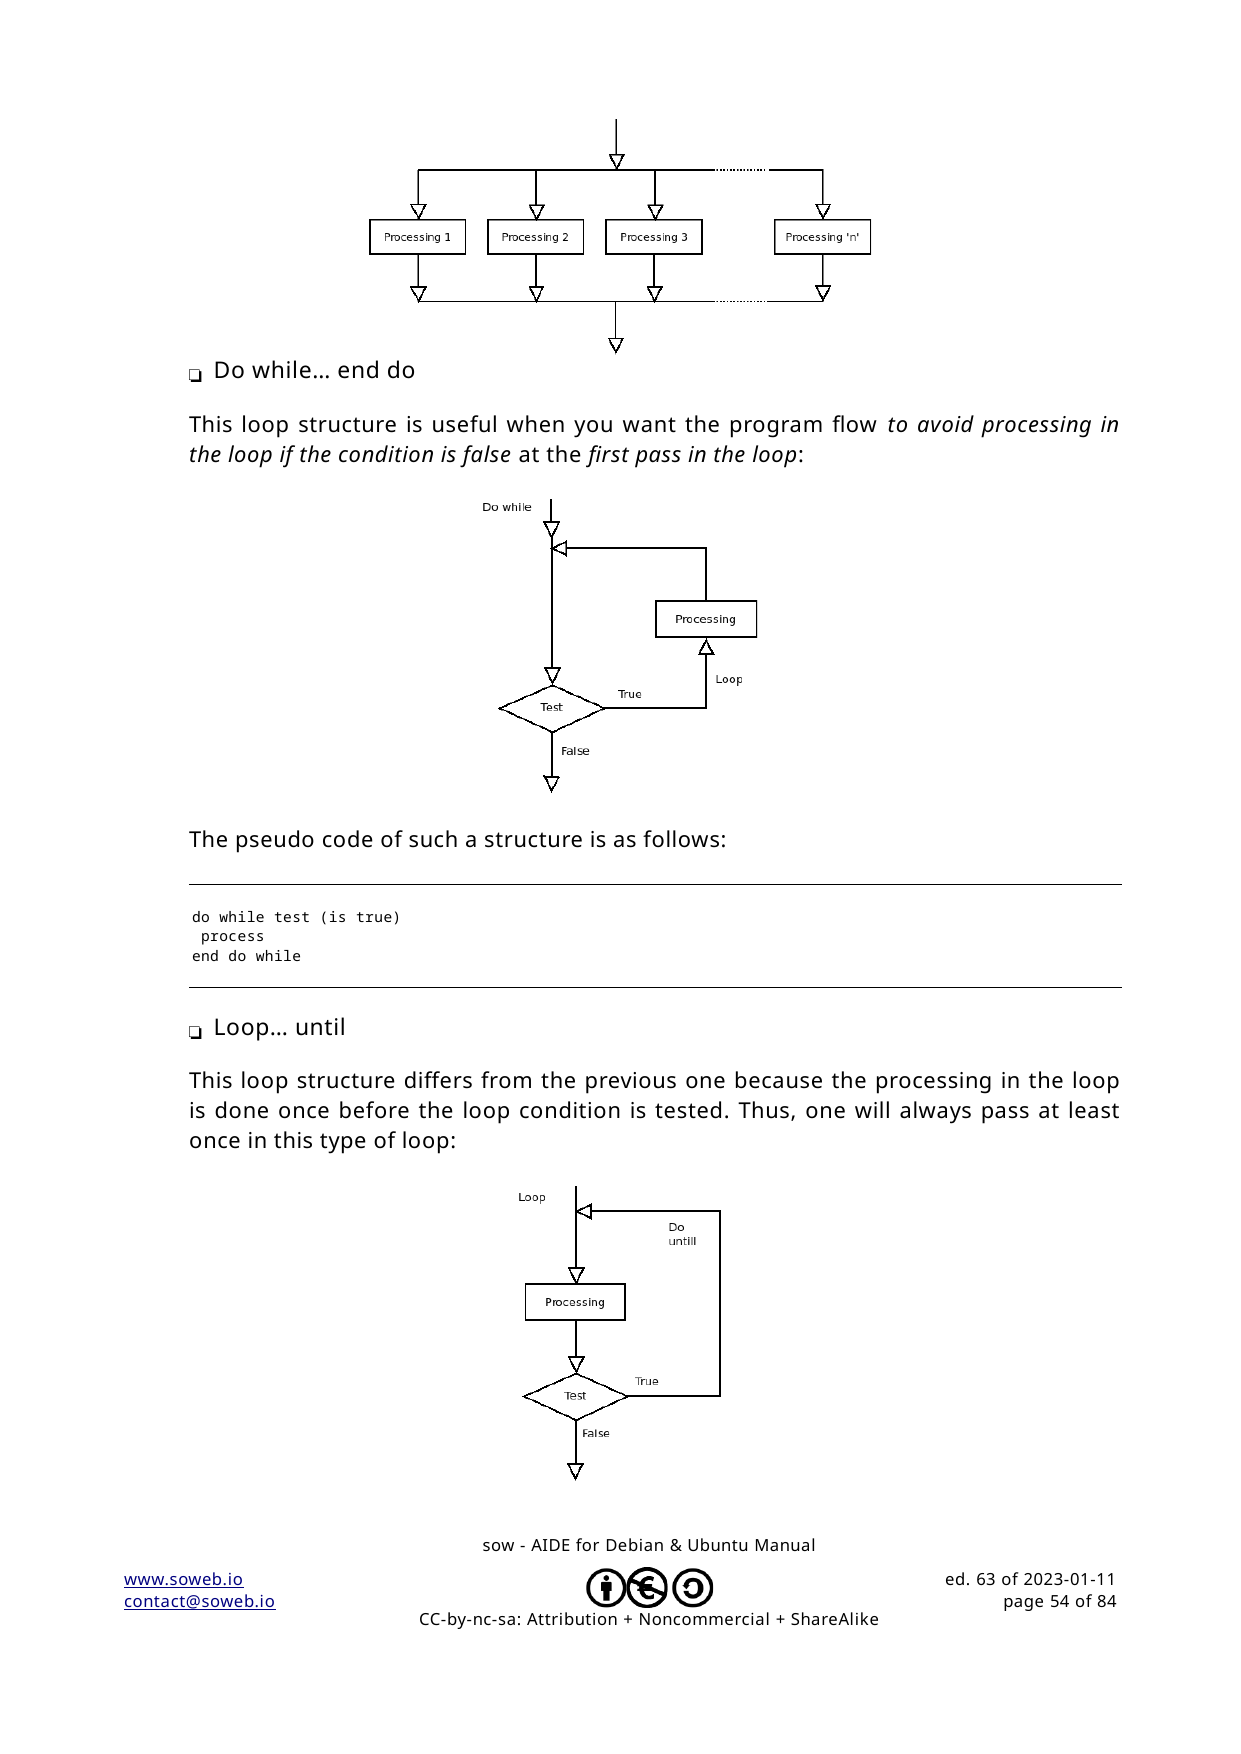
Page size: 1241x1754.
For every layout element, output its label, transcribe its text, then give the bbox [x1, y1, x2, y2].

list process [189, 923, 1122, 942]
list do while test (is true) [189, 885, 1122, 923]
text This loop structure is useful when you want the program flow to avoid processing in the loop if the condition is false at the first pass in the loop: [189, 409, 1122, 469]
picture [672, 1567, 714, 1608]
subtitle Loop… until [189, 1011, 1122, 1053]
picture [482, 498, 758, 794]
subtitle Do while… end do [189, 118, 1122, 397]
picture [369, 118, 872, 355]
picture [585, 1567, 668, 1608]
picture [518, 1185, 722, 1481]
text The pseudo code of such a structure is as follows: [189, 824, 1122, 854]
list end do while [189, 942, 1122, 987]
text This loop structure differs from the previous one because the processing in the loop is done once before the loop condition is tested. Thus, one will always pass at least once in this type of loop: [189, 1065, 1122, 1155]
